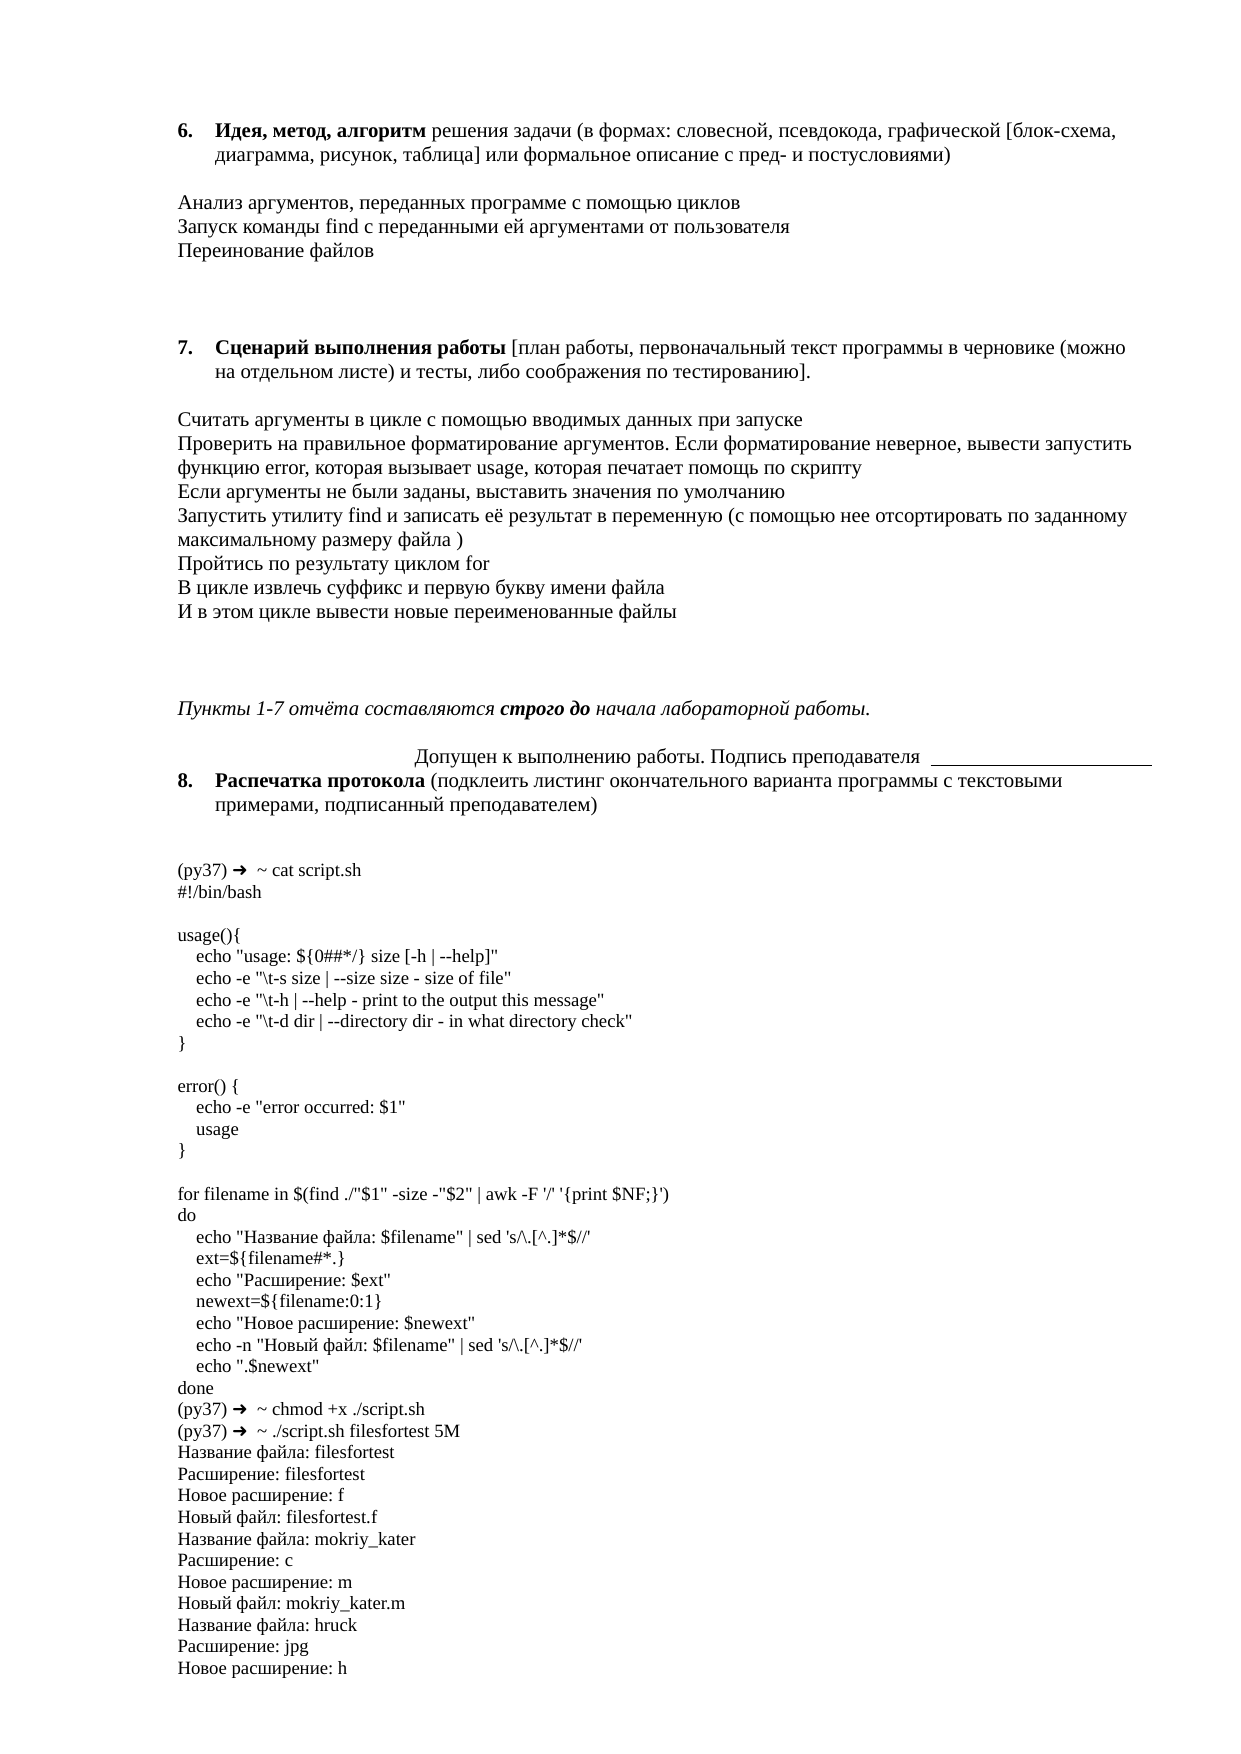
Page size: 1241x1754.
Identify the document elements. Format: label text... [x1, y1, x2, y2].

text Если аргументы не были заданы, выставить значения по умолчанию [177, 479, 1152, 503]
text Название файла: hruck [177, 1614, 1152, 1635]
list Сценарий выполнения работы [план работы, первоначальный текст программы в черновике (можно на отдельном листе) и тесты, либо соображения по тестированию]. [177, 335, 1152, 383]
text Новое расширение: h [177, 1657, 1152, 1678]
text echo ".$newext" [177, 1355, 1152, 1377]
text Допущен к выполнению работы. Подпись преподавателя [177, 744, 1152, 768]
text echo "usage: ${0##*/} size [-h | --help]" [177, 945, 1152, 967]
text Переинование файлов [177, 238, 1152, 262]
text Проверить на правильное форматирование аргументов. Если форматирование неверное, вывести запустить функцию error, которая вызывает usage, которая печатает помощь по скрипту [177, 431, 1152, 479]
text error() { [177, 1075, 1152, 1096]
text Новое расширение: f [177, 1484, 1152, 1506]
text usage(){ [177, 924, 1152, 945]
text done (py37) ➜ ~ chmod +x ./script.sh [177, 1377, 1152, 1420]
text Расширение: jpg [177, 1635, 1152, 1657]
text Новое расширение: m [177, 1571, 1152, 1592]
list Идея, метод, алгоритм решения задачи (в формах: словесной, псевдокода, графической [блок-схема, диаграмма, рисунок, таблица] или формальное описание с пред- и постусловиями) [177, 118, 1152, 166]
text Запуск команды find с переданными ей аргументами от пользователя [177, 214, 1152, 238]
text echo "Расширение: $ext" [177, 1269, 1152, 1290]
text Название файла: mokriy_kater [177, 1527, 1152, 1549]
text Название файла: filesfortest [177, 1441, 1152, 1463]
text Считать аргументы в цикле с помощью вводимых данных при запуске [177, 407, 1152, 431]
text do [177, 1204, 1152, 1226]
text Пройтись по результату циклом for [177, 551, 1152, 575]
text Пункты 1-7 отчёта составляются строго до начала лабораторной работы. [177, 696, 1152, 720]
text echo -e "\t-d dir | --directory dir - in what directory check" [177, 1010, 1152, 1032]
text (py37) ➜ ~ ./script.sh filesfortest 5M [177, 1420, 1152, 1441]
text echo -e "error occurred: $1" [177, 1096, 1152, 1118]
text echo -e "\t-s size | --size size - size of file" [177, 967, 1152, 988]
text echo -n "Новый файл: $filename" | sed 's/\.[^.]*$//' [177, 1333, 1152, 1355]
text } [177, 1139, 1152, 1161]
text echo "Новое расширение: $newext" [177, 1312, 1152, 1333]
text echo "Название файла: $filename" | sed 's/\.[^.]*$//' [177, 1226, 1152, 1247]
text (py37) ➜ ~ cat script.sh [177, 859, 1152, 881]
text И в этом цикле вывести новые переименованные файлы [177, 599, 1152, 623]
text Новый файл: mokriy_kater.m [177, 1592, 1152, 1614]
text Новый файл: filesfortest.f [177, 1506, 1152, 1527]
text Расширение: c [177, 1549, 1152, 1571]
text #!/bin/bash [177, 881, 1152, 902]
text usage [177, 1118, 1152, 1139]
text } [177, 1032, 1152, 1053]
text В цикле извлечь суффикс и первую букву имени файла [177, 575, 1152, 599]
text echo -e "\t-h | --help - print to the output this message" [177, 988, 1152, 1010]
text Анализ аргументов, переданных программе с помощью циклов [177, 190, 1152, 214]
text Запустить утилиту find и записать её результат в переменную (с помощью нее отсортировать по заданному максимальному размеру файла ) [177, 503, 1152, 551]
text for filename in $(find ./"$1" -size -"$2" | awk -F '/' '{print $NF;}') [177, 1182, 1152, 1204]
text newext=${filename:0:1} [177, 1290, 1152, 1312]
list Распечатка протокола (подклеить листинг окончательного варианта программы с текстовыми примерами, подписанный преподавателем) [177, 768, 1152, 816]
text ext=${filename#*.} [177, 1247, 1152, 1269]
text Расширение: filesfortest [177, 1463, 1152, 1484]
